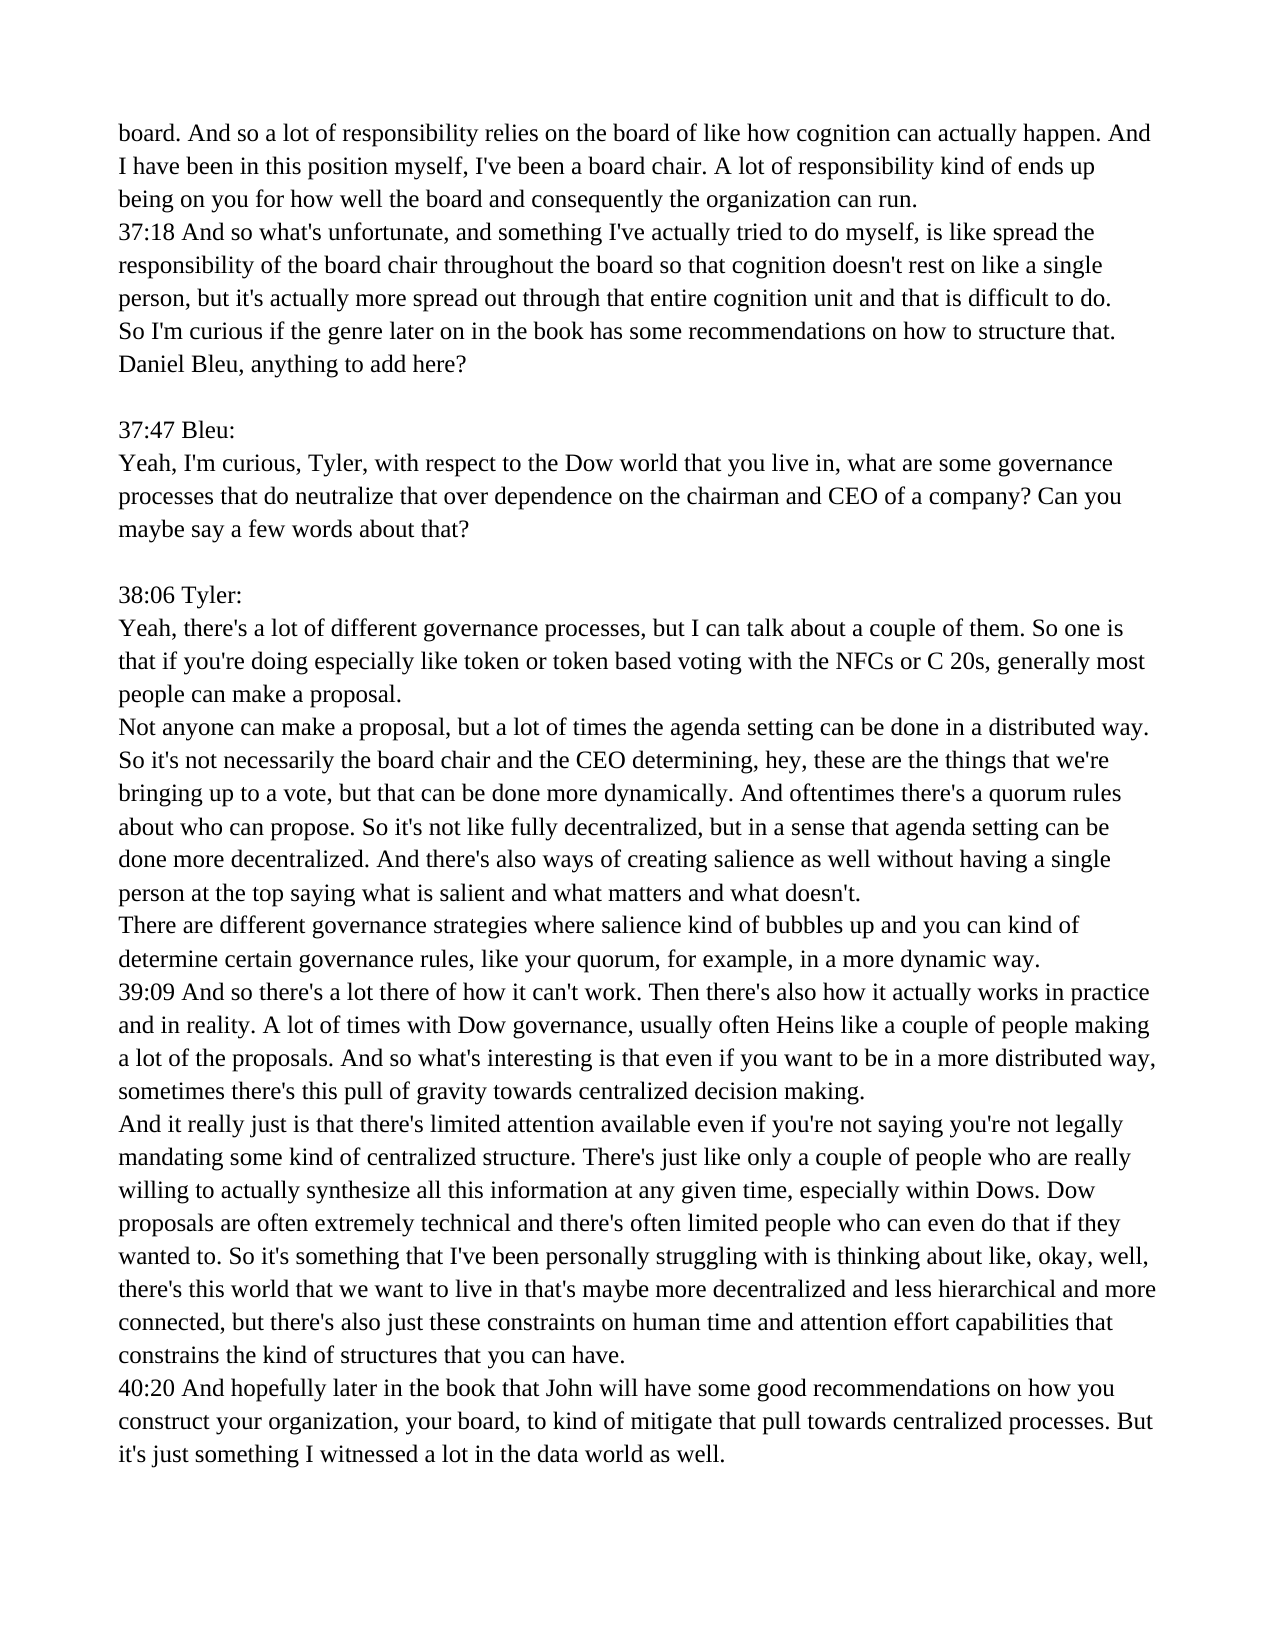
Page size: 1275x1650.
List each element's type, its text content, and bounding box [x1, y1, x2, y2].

text Daniel Bleu, anything to add here? [118, 349, 1157, 378]
text Yeah, I'm curious, Tyler, with respect to the Dow world that you live in, what are some governance processes that do neutralize that over dependence on the chairman and CEO of a company? Can you maybe say a few words about that? [118, 448, 1157, 543]
text 37:47 Bleu: [118, 415, 1157, 444]
text So I'm curious if the genre later on in the book has some recommendations on how to structure that. [118, 316, 1157, 345]
text There are different governance strategies where salience kind of bubbles up and you can kind of determine certain governance rules, like your quorum, for example, in a more dynamic way. [118, 911, 1157, 972]
text 40:20 And hopefully later in the book that John will have some good recommendations on how you construct your organization, your board, to kind of mitigate that pull towards centralized processes. But it's just something I witnessed a lot in the data world as well. [118, 1373, 1157, 1468]
text And it really just is that there's limited attention available even if you're not saying you're not legally mandating some kind of centralized structure. There's just like only a couple of people who are really willing to actually synthesize all this information at any given time, especially within Dows. Dow proposals are often extremely technical and there's often limited people who can even do that if they wanted to. So it's something that I've been personally struggling with is thinking about like, okay, well, there's this world that we want to live in that's maybe more decentralized and less hierarchical and more connected, but there's also just these constraints on human time and attention effort capabilities that constrains the kind of structures that you can have. [118, 1109, 1157, 1369]
text 38:06 Tyler: [118, 580, 1157, 609]
text Not anyone can make a proposal, but a lot of times the agenda setting can be done in a distributed way. So it's not necessarily the board chair and the CEO determining, hey, these are the things that we're bringing up to a vote, but that can be done more dynamically. And oftentimes there's a quorum rules about who can propose. So it's not like fully decentralized, but in a sense that agenda setting can be done more decentralized. And there's also ways of creating salience as well without having a single person at the top saying what is salient and what matters and what doesn't. [118, 712, 1157, 906]
text 39:09 And so there's a lot there of how it can't work. Then there's also how it actually works in practice and in reality. A lot of times with Dow governance, usually often Heins like a couple of people making a lot of the proposals. And so what's interesting is that even if you want to be in a more distributed way, sometimes there's this pull of gravity towards centralized decision making. [118, 977, 1157, 1104]
text board. And so a lot of responsibility relies on the board of like how cognition can actually happen. And I have been in this position myself, I've been a board chair. A lot of responsibility kind of ends up being on you for how well the board and consequently the organization can run. [118, 118, 1157, 213]
text 37:18 And so what's unfortunate, and something I've actually tried to do myself, is like spread the responsibility of the board chair throughout the board so that cognition doesn't rest on like a single person, but it's actually more spread out through that entire cognition unit and that is difficult to do. [118, 217, 1157, 312]
text Yeah, there's a lot of different governance processes, but I can talk about a couple of them. So one is that if you're doing especially like token or token based voting with the NFCs or C 20s, generally most people can make a proposal. [118, 613, 1157, 708]
